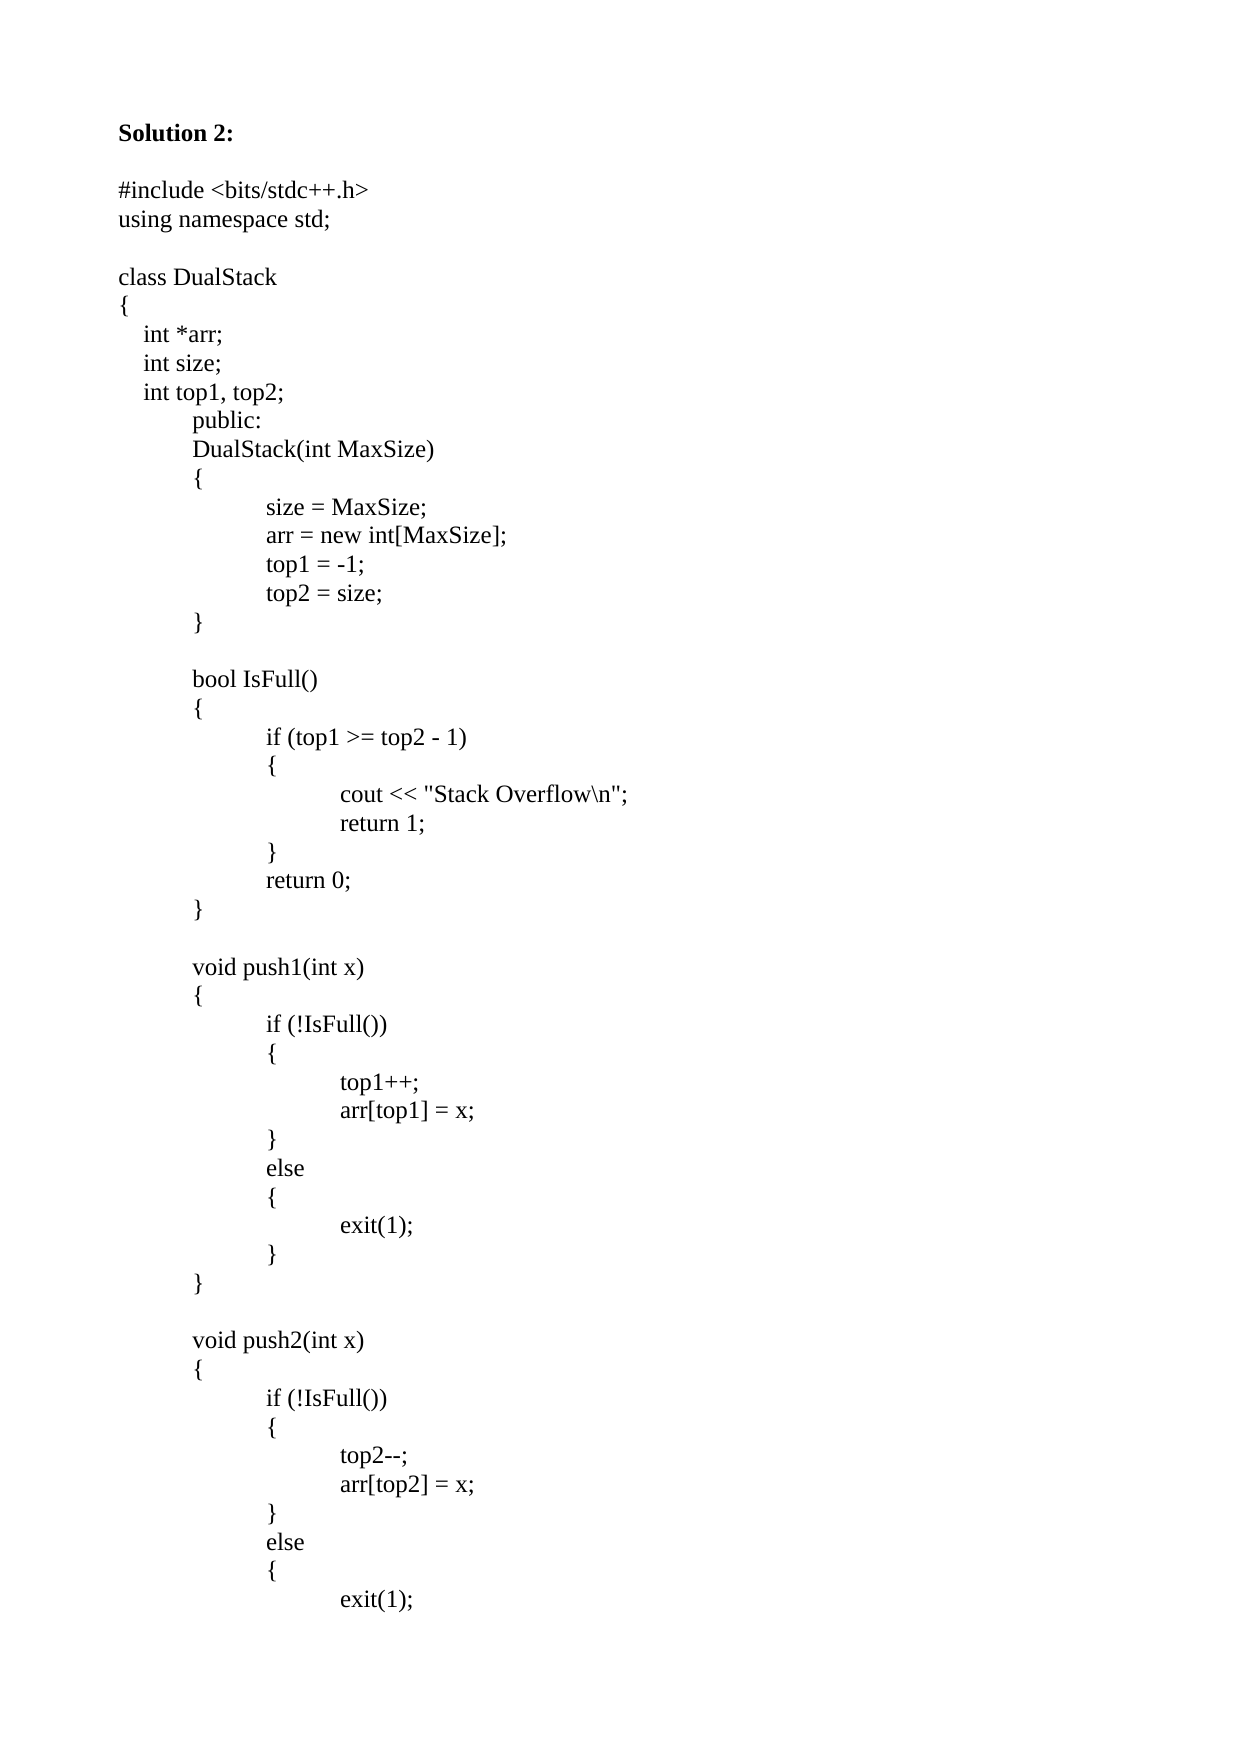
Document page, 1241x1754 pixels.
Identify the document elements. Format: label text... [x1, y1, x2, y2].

text } [118, 894, 1122, 923]
text size = MaxSize; [118, 492, 1122, 521]
text { [118, 1556, 1122, 1584]
text { [118, 1038, 1122, 1067]
text class DualStack [118, 262, 1122, 291]
text else [118, 1153, 1122, 1182]
text top2 = size; [118, 578, 1122, 607]
text } [118, 1124, 1122, 1153]
text top1++; [118, 1067, 1122, 1096]
text #include <bits/stdc++.h> [118, 176, 1122, 204]
text int size; [118, 348, 1122, 377]
text else [118, 1527, 1122, 1556]
text { [118, 751, 1122, 779]
text } [118, 1239, 1122, 1268]
text exit(1); [118, 1584, 1122, 1613]
text { [118, 1412, 1122, 1441]
text } [118, 1498, 1122, 1527]
text exit(1); [118, 1211, 1122, 1239]
text int *arr; [118, 319, 1122, 348]
text if (top1 >= top2 - 1) [118, 722, 1122, 751]
text arr[top1] = x; [118, 1096, 1122, 1124]
text } [118, 607, 1122, 636]
text DualStack(int MaxSize) [118, 434, 1122, 463]
text void push1(int x) [118, 952, 1122, 981]
text public: [118, 406, 1122, 434]
text bool IsFull() [118, 664, 1122, 693]
text if (!IsFull()) [118, 1009, 1122, 1038]
text { [118, 1354, 1122, 1383]
text top2--; [118, 1441, 1122, 1469]
text int top1, top2; [118, 377, 1122, 406]
text } [118, 1268, 1122, 1297]
text cout << "Stack Overflow\n"; [118, 779, 1122, 808]
text arr = new int[MaxSize]; [118, 521, 1122, 549]
text top1 = -1; [118, 549, 1122, 578]
text return 1; [118, 808, 1122, 837]
text { [118, 981, 1122, 1009]
text arr[top2] = x; [118, 1469, 1122, 1498]
text { [118, 693, 1122, 722]
text if (!IsFull()) [118, 1383, 1122, 1412]
text using namespace std; [118, 204, 1122, 233]
text Solution 2: [118, 118, 1122, 147]
text { [118, 1182, 1122, 1211]
text void push2(int x) [118, 1326, 1122, 1354]
text { [118, 463, 1122, 492]
text return 0; [118, 866, 1122, 894]
text } [118, 837, 1122, 866]
text { [118, 291, 1122, 319]
